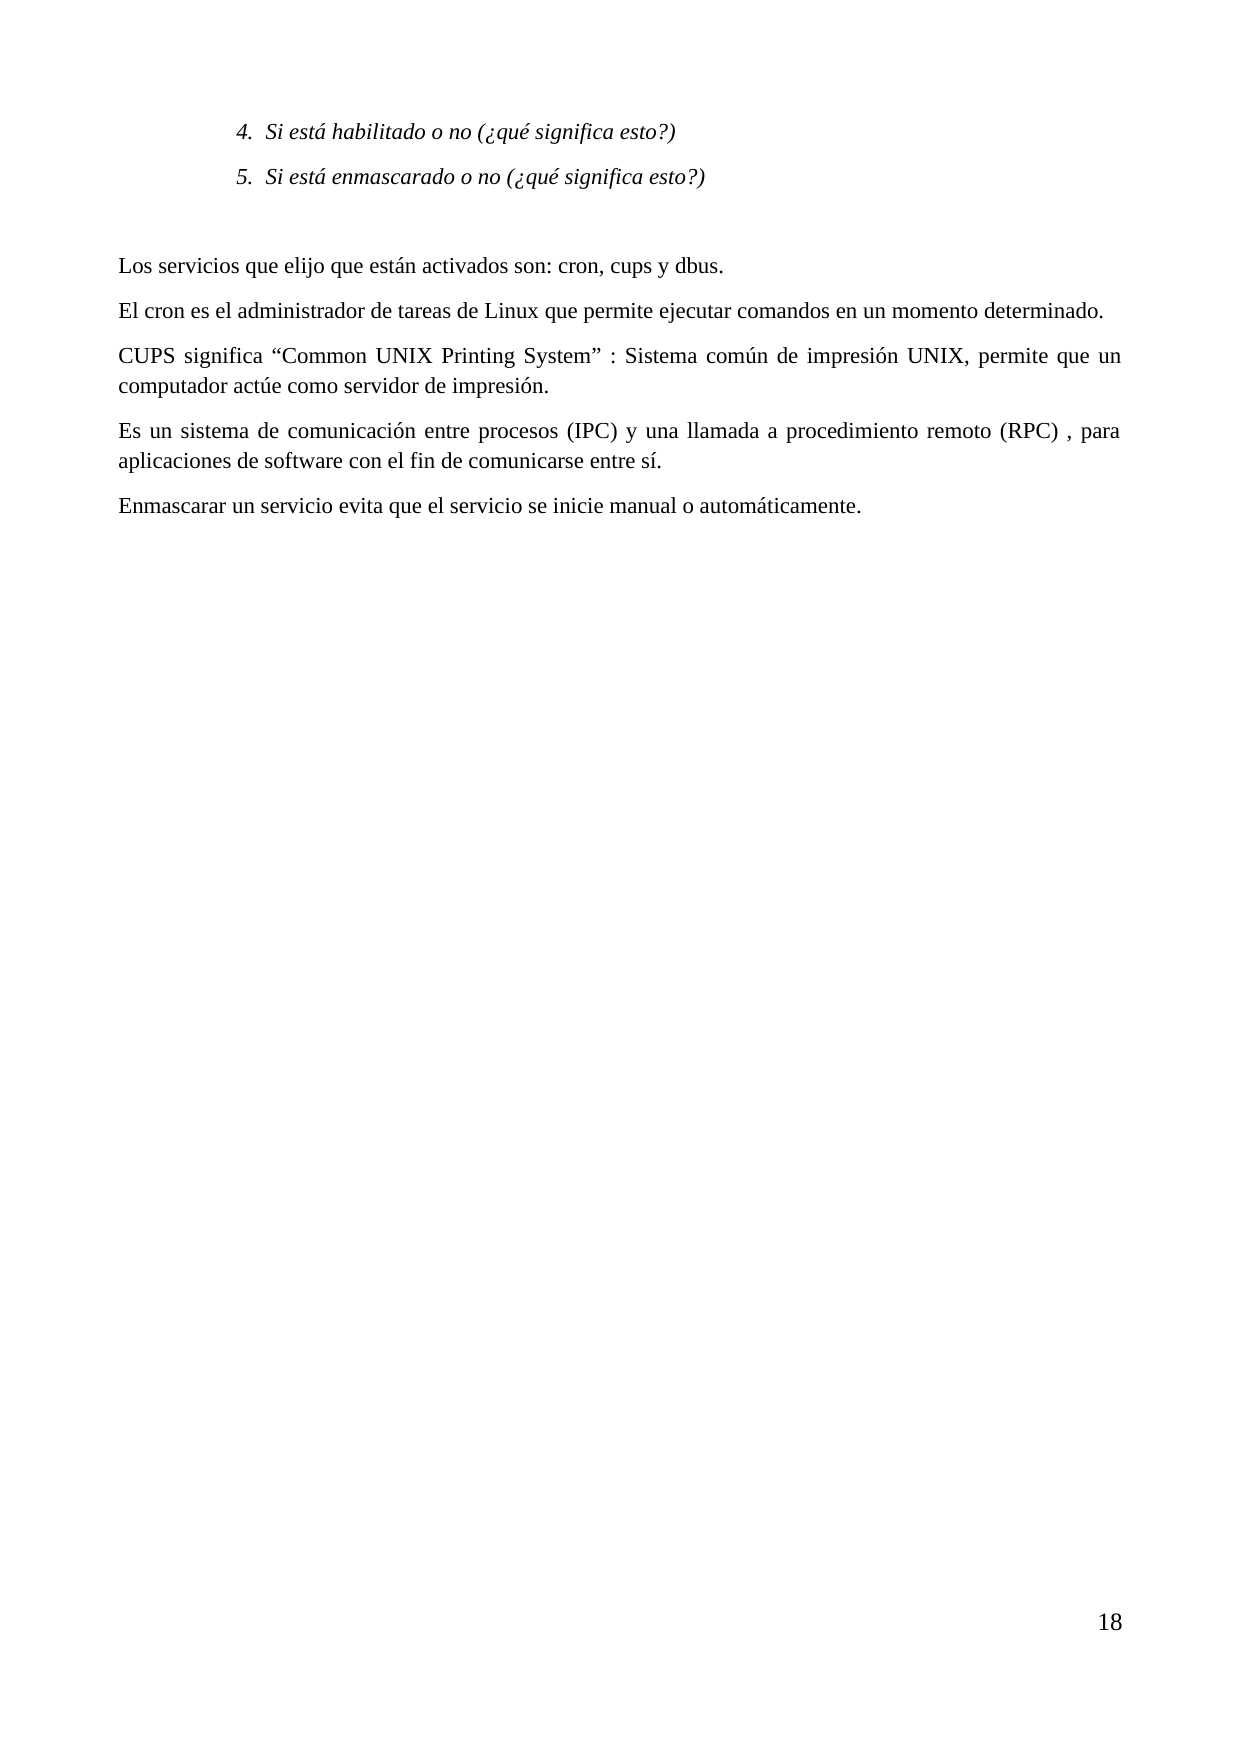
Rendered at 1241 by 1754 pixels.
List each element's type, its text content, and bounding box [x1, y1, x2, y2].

text Es un sistema de comunicación entre procesos (IPC) y una llamada a procedimiento remoto (RPC) , para aplicaciones de software con el fin de comunicarse entre sí. [118, 417, 1122, 474]
list Si está enmascarado o no (¿qué significa esto?) [236, 163, 1122, 189]
text CUPS significa “Common UNIX Printing System” : Sistema común de impresión UNIX, permite que un computador actúe como servidor de impresión. [118, 342, 1122, 399]
text Los servicios que elijo que están activados son: cron, cups y dbus. [118, 252, 1122, 279]
text El cron es el administrador de tareas de Linux que permite ejecutar comandos en un momento determinado. [118, 297, 1122, 324]
list Si está habilitado o no (¿qué significa esto?) [236, 118, 1122, 144]
text Enmascarar un servicio evita que el servicio se inicie manual o automáticamente. [118, 492, 1122, 518]
